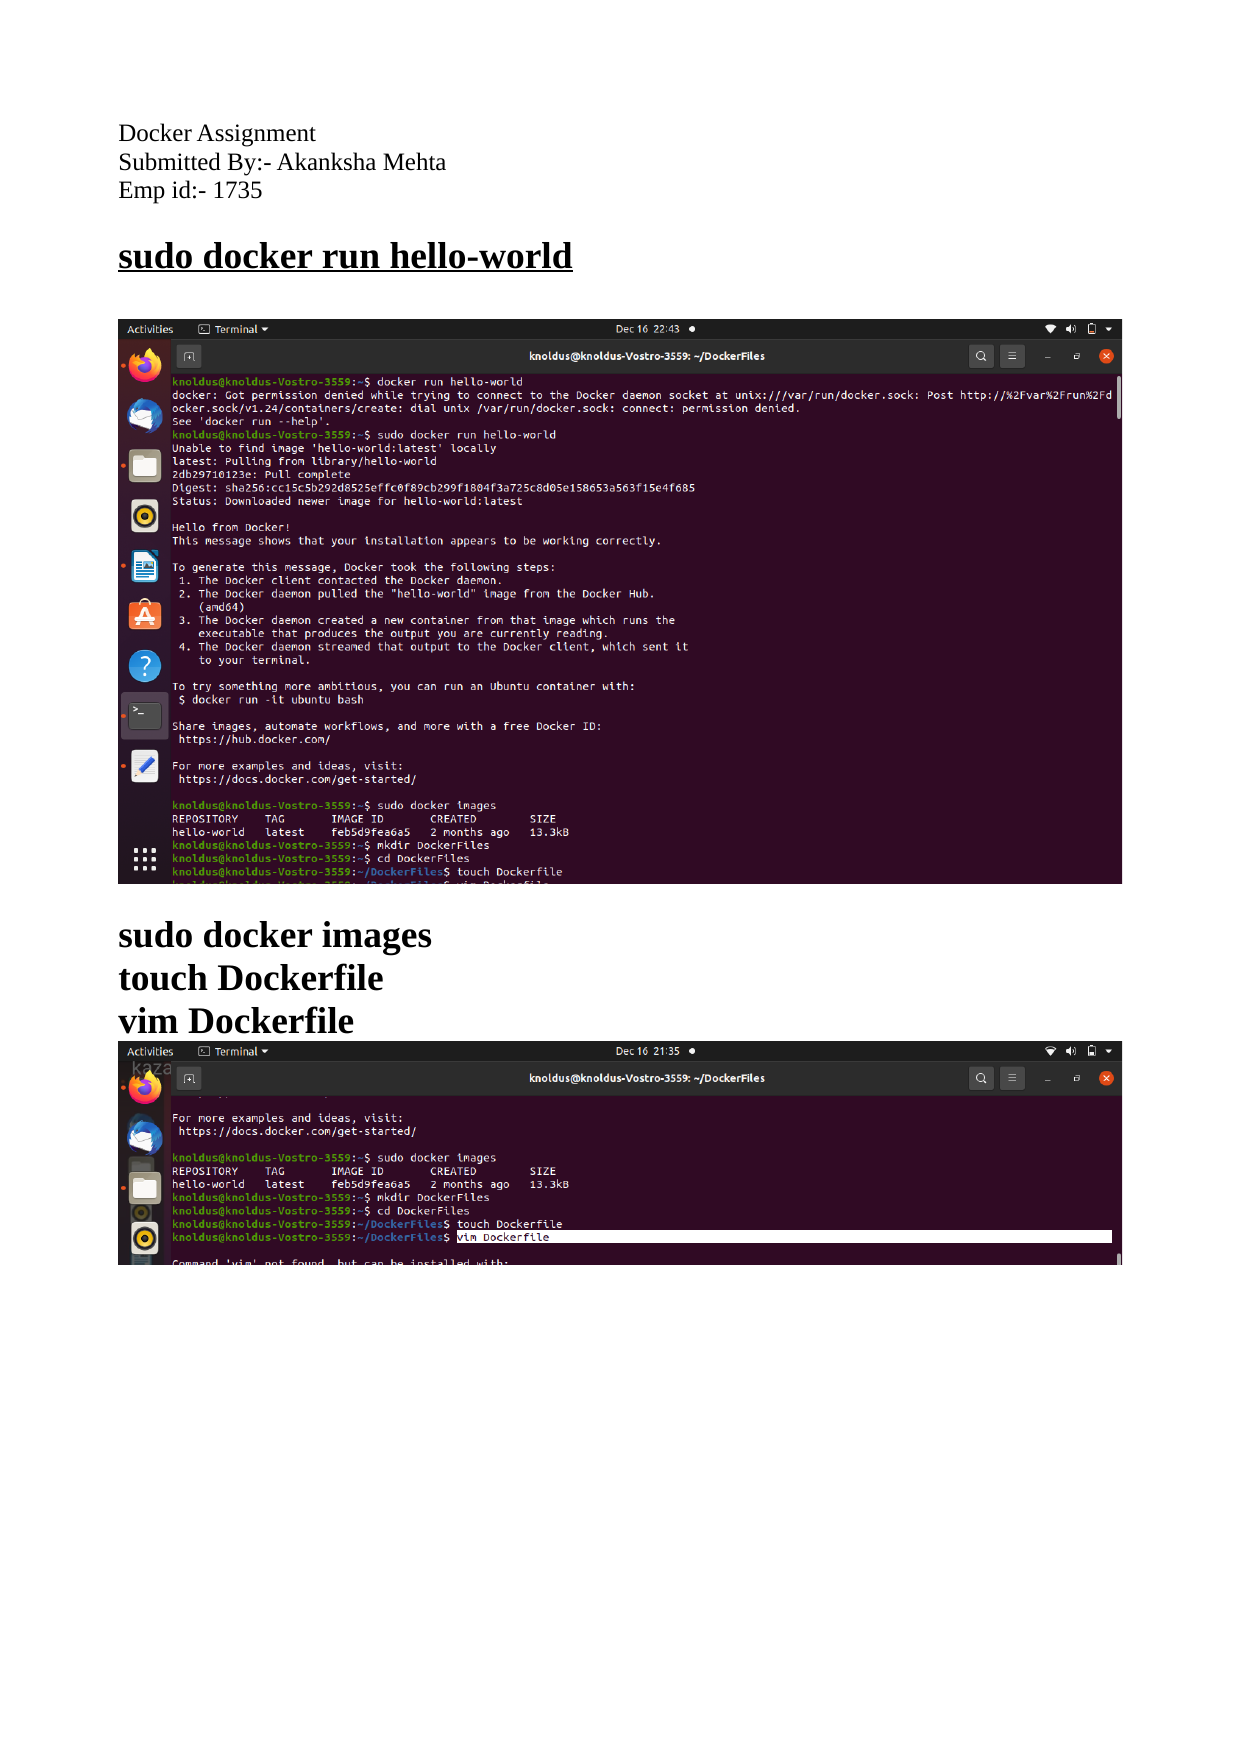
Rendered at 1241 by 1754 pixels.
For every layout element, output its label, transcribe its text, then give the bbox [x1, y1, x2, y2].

text vim Dockerfile [118, 999, 1122, 1041]
picture [118, 1041, 1123, 1265]
text Submitted By:- Akanksha Mehta [118, 147, 1122, 176]
text sudo docker run hello-world [118, 233, 1122, 276]
text Emp id:- 1735 [118, 176, 1122, 204]
text Docker Assignment [118, 118, 1122, 147]
picture [118, 319, 1123, 884]
text sudo docker images [118, 912, 1122, 956]
text touch Dockerfile [118, 956, 1122, 999]
